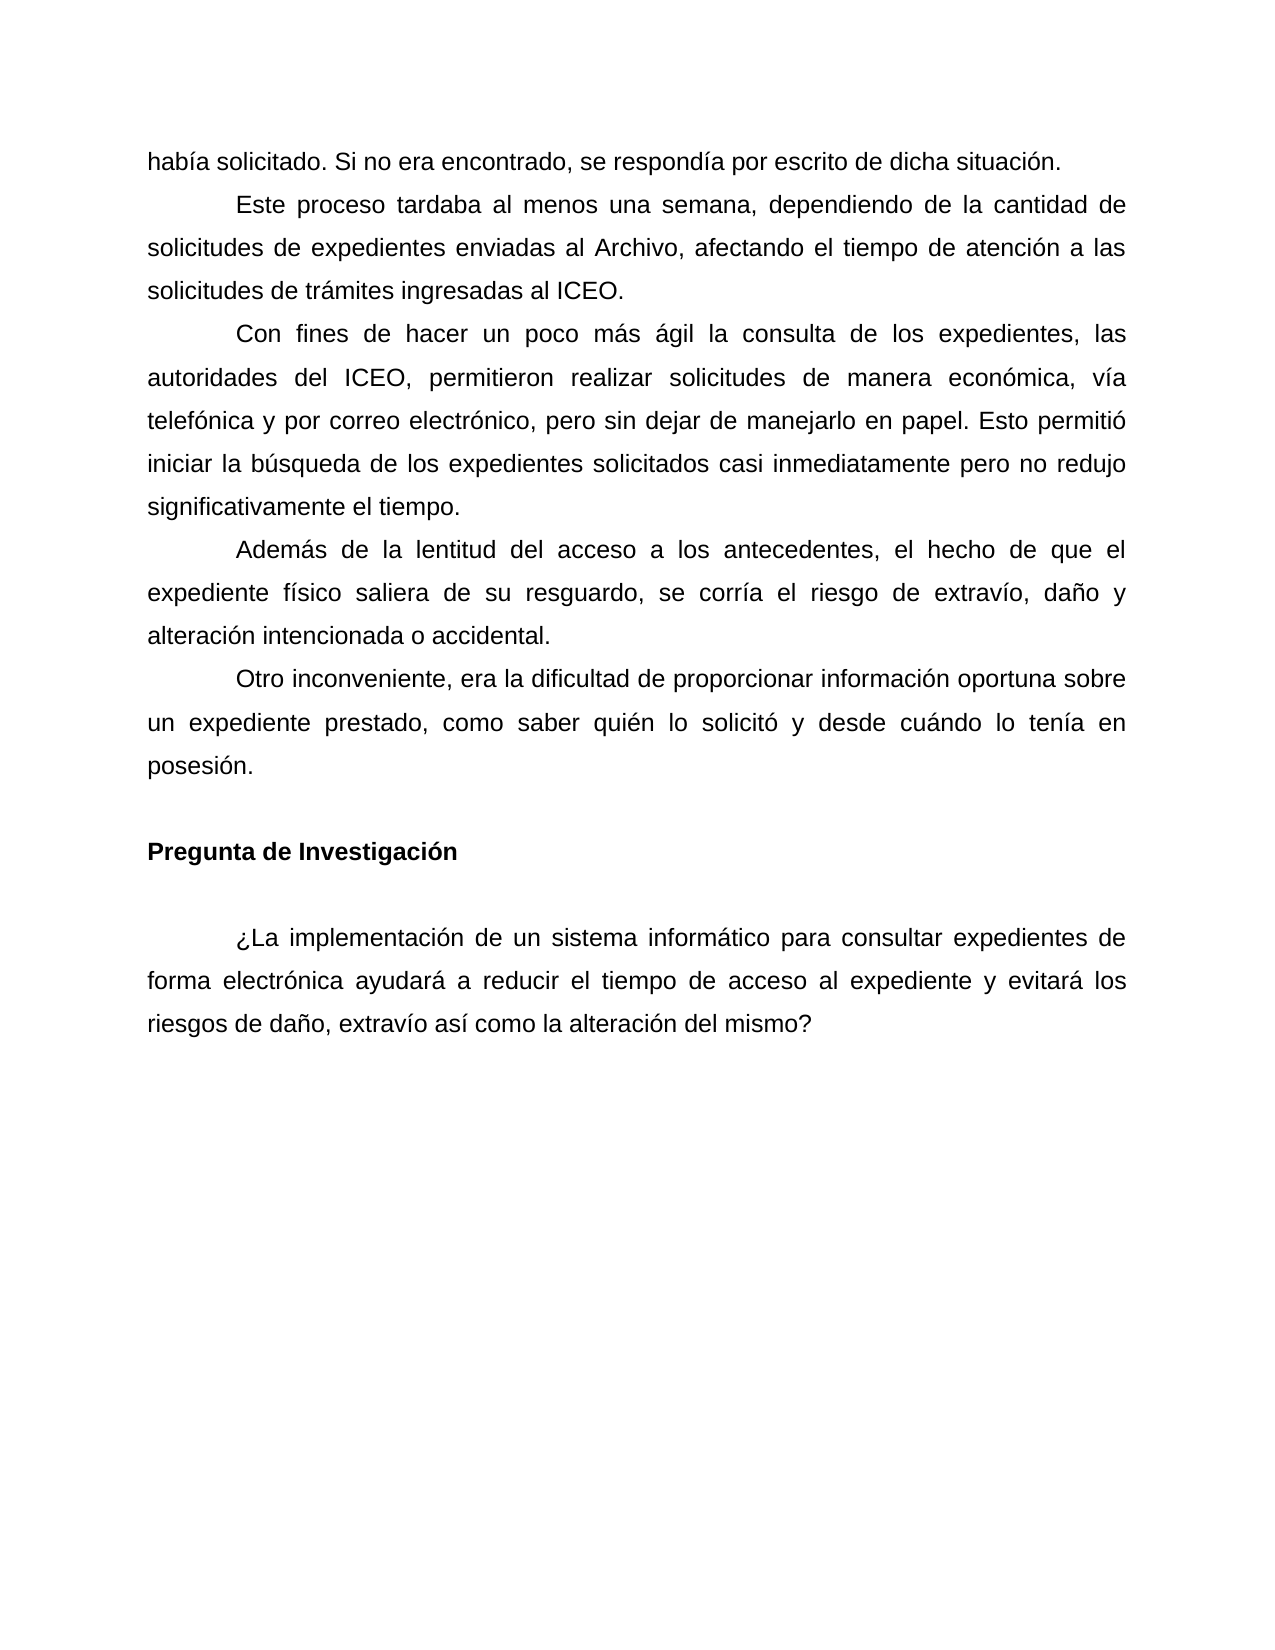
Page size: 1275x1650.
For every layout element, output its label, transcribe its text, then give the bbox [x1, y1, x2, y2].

text Este proceso tardaba al menos una semana, dependiendo de la cantidad de solicitudes de expedientes enviadas al Archivo, afectando el tiempo de atención a las solicitudes de trámites ingresadas al ICEO. [147, 190, 1128, 305]
text Otro inconveniente, era la dificultad de proporcionar información oportuna sobre un expediente prestado, como saber quién lo solicitó y desde cuándo lo tenía en posesión. [147, 664, 1128, 779]
text Además de la lentitud del acceso a los antecedentes, el hecho de que el expediente físico saliera de su resguardo, se corría el riesgo de extravío, daño y alteración intencionada o accidental. [147, 535, 1128, 650]
text Con fines de hacer un poco más ágil la consulta de los expedientes, las autoridades del ICEO, permitieron realizar solicitudes de manera económica, vía telefónica y por correo electrónico, pero sin dejar de manejarlo en papel. Esto permitió iniciar la búsqueda de los expedientes solicitados casi inmediatamente pero no redujo significativamente el tiempo. [147, 319, 1128, 521]
text ¿La implementación de un sistema informático para consultar expedientes de forma electrónica ayudará a reducir el tiempo de acceso al expediente y evitará los riesgos de daño, extravío así como la alteración del mismo? [147, 923, 1128, 1038]
text Pregunta de Investigación [147, 837, 1128, 866]
text había solicitado. Si no era encontrado, se respondía por escrito de dicha situación. [147, 147, 1128, 176]
